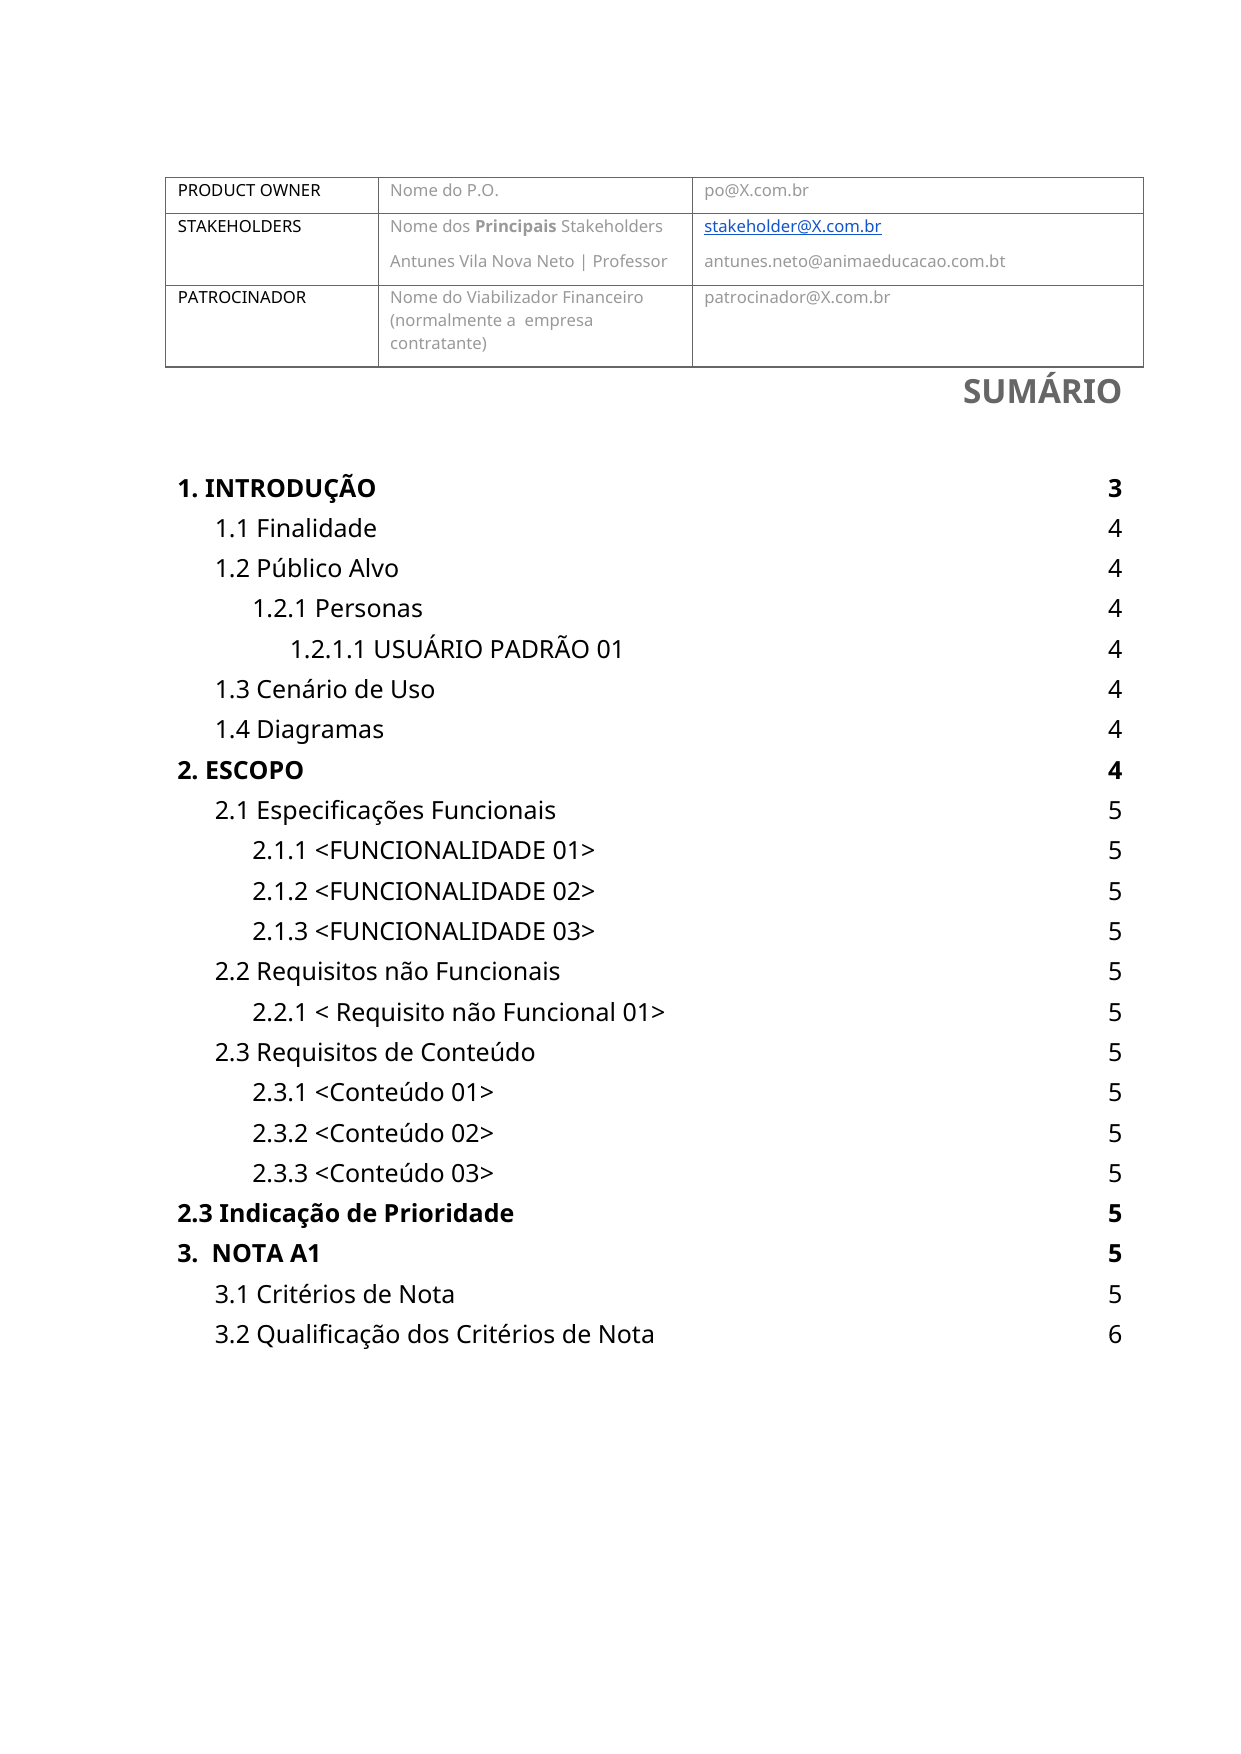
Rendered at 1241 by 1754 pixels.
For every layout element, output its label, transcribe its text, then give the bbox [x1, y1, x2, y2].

text 1.2 Público Alvo 4 [214, 551, 1122, 585]
text 1.2.1.1 USUÁRIO PADRÃO 01 4 [289, 631, 1122, 666]
table_cell PRODUCT OWNER [166, 178, 378, 213]
text 2.2 Requisitos não Funcionais 5 [214, 954, 1122, 988]
text 1.4 Diagramas 4 [214, 712, 1122, 746]
table_cell Nome dos Principais Stakeholders Antunes Vila Nova Neto | Professor [379, 214, 692, 285]
table_cell Nome do Viabilizador Financeiro (normalmente a empresa contratante) [379, 286, 692, 366]
text 3.2 Qualificação dos Critérios de Nota 6 [214, 1317, 1122, 1351]
text 3. NOTA A1 5 [177, 1236, 1122, 1270]
text 1.3 Cenário de Uso 4 [214, 672, 1122, 706]
table_cell po@X.com.br [693, 178, 1143, 213]
text 2.3.3 <Conteúdo 03> 5 [252, 1156, 1122, 1189]
table_cell stakeholder@X.com.br antunes.neto@animaeducacao.com.bt [693, 214, 1143, 285]
text 2. ESCOPO 4 [177, 752, 1122, 786]
table_cell STAKEHOLDERS [166, 214, 378, 285]
text 2.3.1 <Conteúdo 01> 5 [252, 1075, 1122, 1109]
text 1. INTRODUÇÃO 3 [177, 470, 1122, 504]
text 1.1 Finalidade 4 [214, 511, 1122, 544]
table_cell PATROCINADOR [166, 286, 378, 366]
text 2.3.2 <Conteúdo 02> 5 [252, 1115, 1122, 1149]
text 2.3 Indicação de Prioridade 5 [177, 1196, 1122, 1230]
text 2.1 Especificações Funcionais 5 [214, 793, 1122, 827]
subtitle SUMÁRIO [177, 368, 1122, 413]
text 2.1.2 <FUNCIONALIDADE 02> 5 [252, 873, 1122, 907]
table_cell Nome do P.O. [379, 178, 692, 213]
text 2.2.1 < Requisito não Funcional 01> 5 [252, 994, 1122, 1028]
text 2.1.3 <FUNCIONALIDADE 03> 5 [252, 914, 1122, 948]
text 2.1.1 <FUNCIONALIDADE 01> 5 [252, 833, 1122, 867]
table_cell patrocinador@X.com.br [693, 286, 1143, 366]
text 3.1 Critérios de Nota 5 [214, 1276, 1122, 1311]
text 1.2.1 Personas 4 [252, 591, 1122, 625]
text 2.3 Requisitos de Conteúdo 5 [214, 1034, 1122, 1069]
